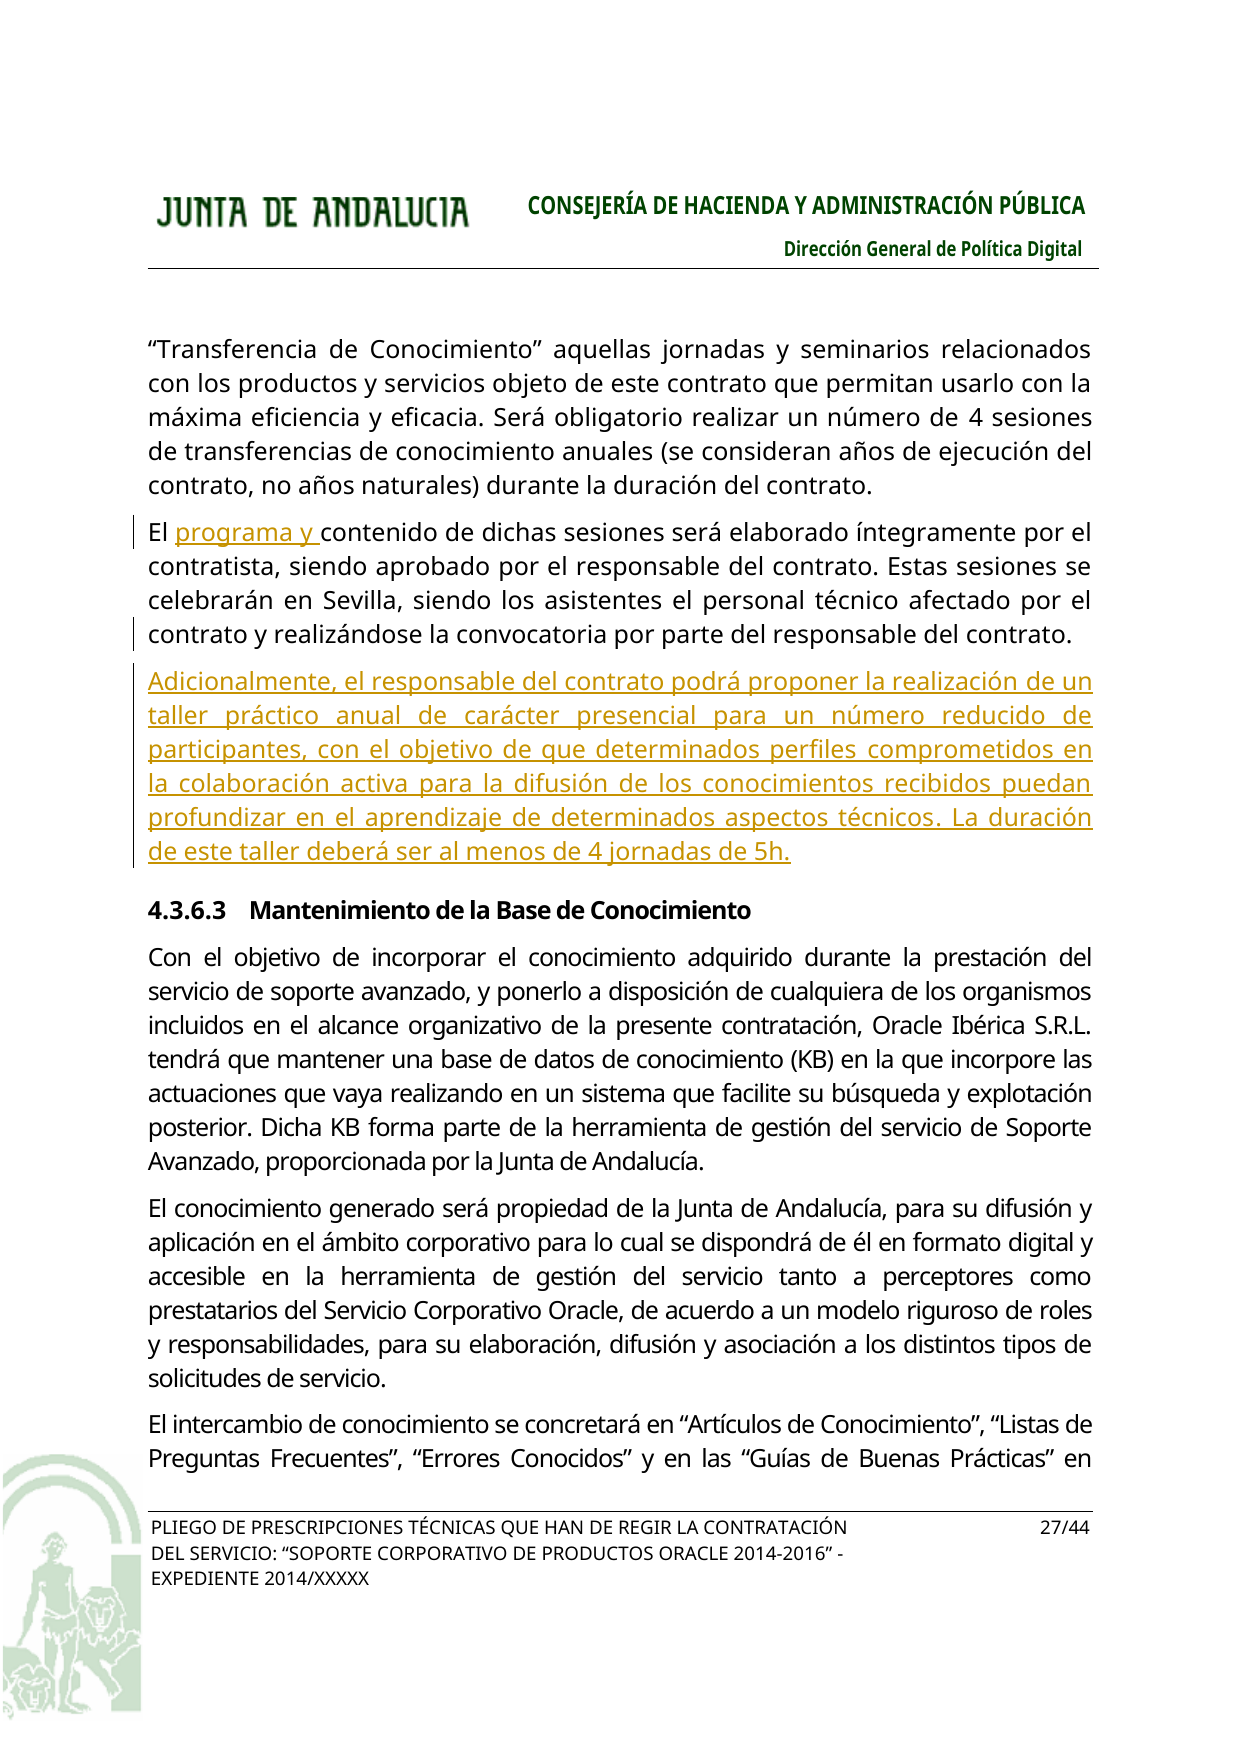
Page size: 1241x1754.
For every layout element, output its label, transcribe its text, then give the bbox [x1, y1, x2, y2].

text taller práctico anual de carácter presencial para un número reducido de [148, 694, 1093, 726]
text Adicionalmente, el responsable del contrato podrá proponer la realización de un [148, 663, 1093, 692]
subtitle Mantenimiento de la Base de Conocimiento [148, 893, 1093, 927]
text El conocimiento generado será propiedad de la Junta de Andalucía, para su difusión y aplicación en el ámbito corporativo para lo cual se dispondrá de él en formato digital y accesible en la herramienta de gestión del servicio tanto a perceptores como prestatarios del Servicio Corporativo Oracle, de acuerdo a un modelo riguroso de roles y responsabilidades, para su elaboración, difusión y asociación a los distintos tipos de solicitudes de servicio. [148, 1190, 1093, 1394]
text “Transferencia de Conocimiento” aquellas jornadas y seminarios relacionados con los productos y servicios objeto de este contrato que permitan usarlo con la máxima eficiencia y eficacia. Será obligatorio realizar un número de 4 sesiones de transferencias de conocimiento anuales (se consideran años de ejecución del contrato, no años naturales) durante la duración del contrato. [148, 332, 1093, 502]
picture [2, 1454, 144, 1722]
text profundizar en el aprendizaje de determinados aspectos técnicos. La duración [148, 796, 1093, 828]
picture [156, 197, 471, 229]
text la colaboración activa para la difusión de los conocimientos recibidos puedan [148, 762, 1093, 794]
text El intercambio de conocimiento se concretará en “Artículos de Conocimiento”, “Listas de Preguntas Frecuentes”, “Errores Conocidos” y en las “Guías de Buenas Prácticas” en [148, 1407, 1093, 1475]
text El programa y contenido de dichas sesiones será elaborado íntegramente por el contratista, siendo aprobado por el responsable del contrato. Estas sesiones se celebrarán en Sevilla, siendo los asistentes el personal técnico afectado por el contrato y realizándose la convocatoria por parte del responsable del contrato. [148, 514, 1093, 651]
text participantes, con el objetivo de que determinados perfiles comprometidos en [148, 728, 1093, 760]
text Con el objetivo de incorporar el conocimiento adquirido durante la prestación del servicio de soporte avanzado, y ponerlo a disposición de cualquiera de los organismos incluidos en el alcance organizativo de la presente contratación, Oracle Ibérica S.R.L. tendrá que mantener una base de datos de conocimiento (KB) en la que incorpore las actuaciones que vaya realizando en un sistema que facilite su búsqueda y explotación posterior. Dicha KB forma parte de la herramienta de gestión del servicio de Soporte Avanzado, proporcionada por la Junta de Andalucía. [148, 939, 1093, 1178]
text de este taller deberá ser al menos de 4 jornadas de 5h. [148, 830, 1093, 868]
